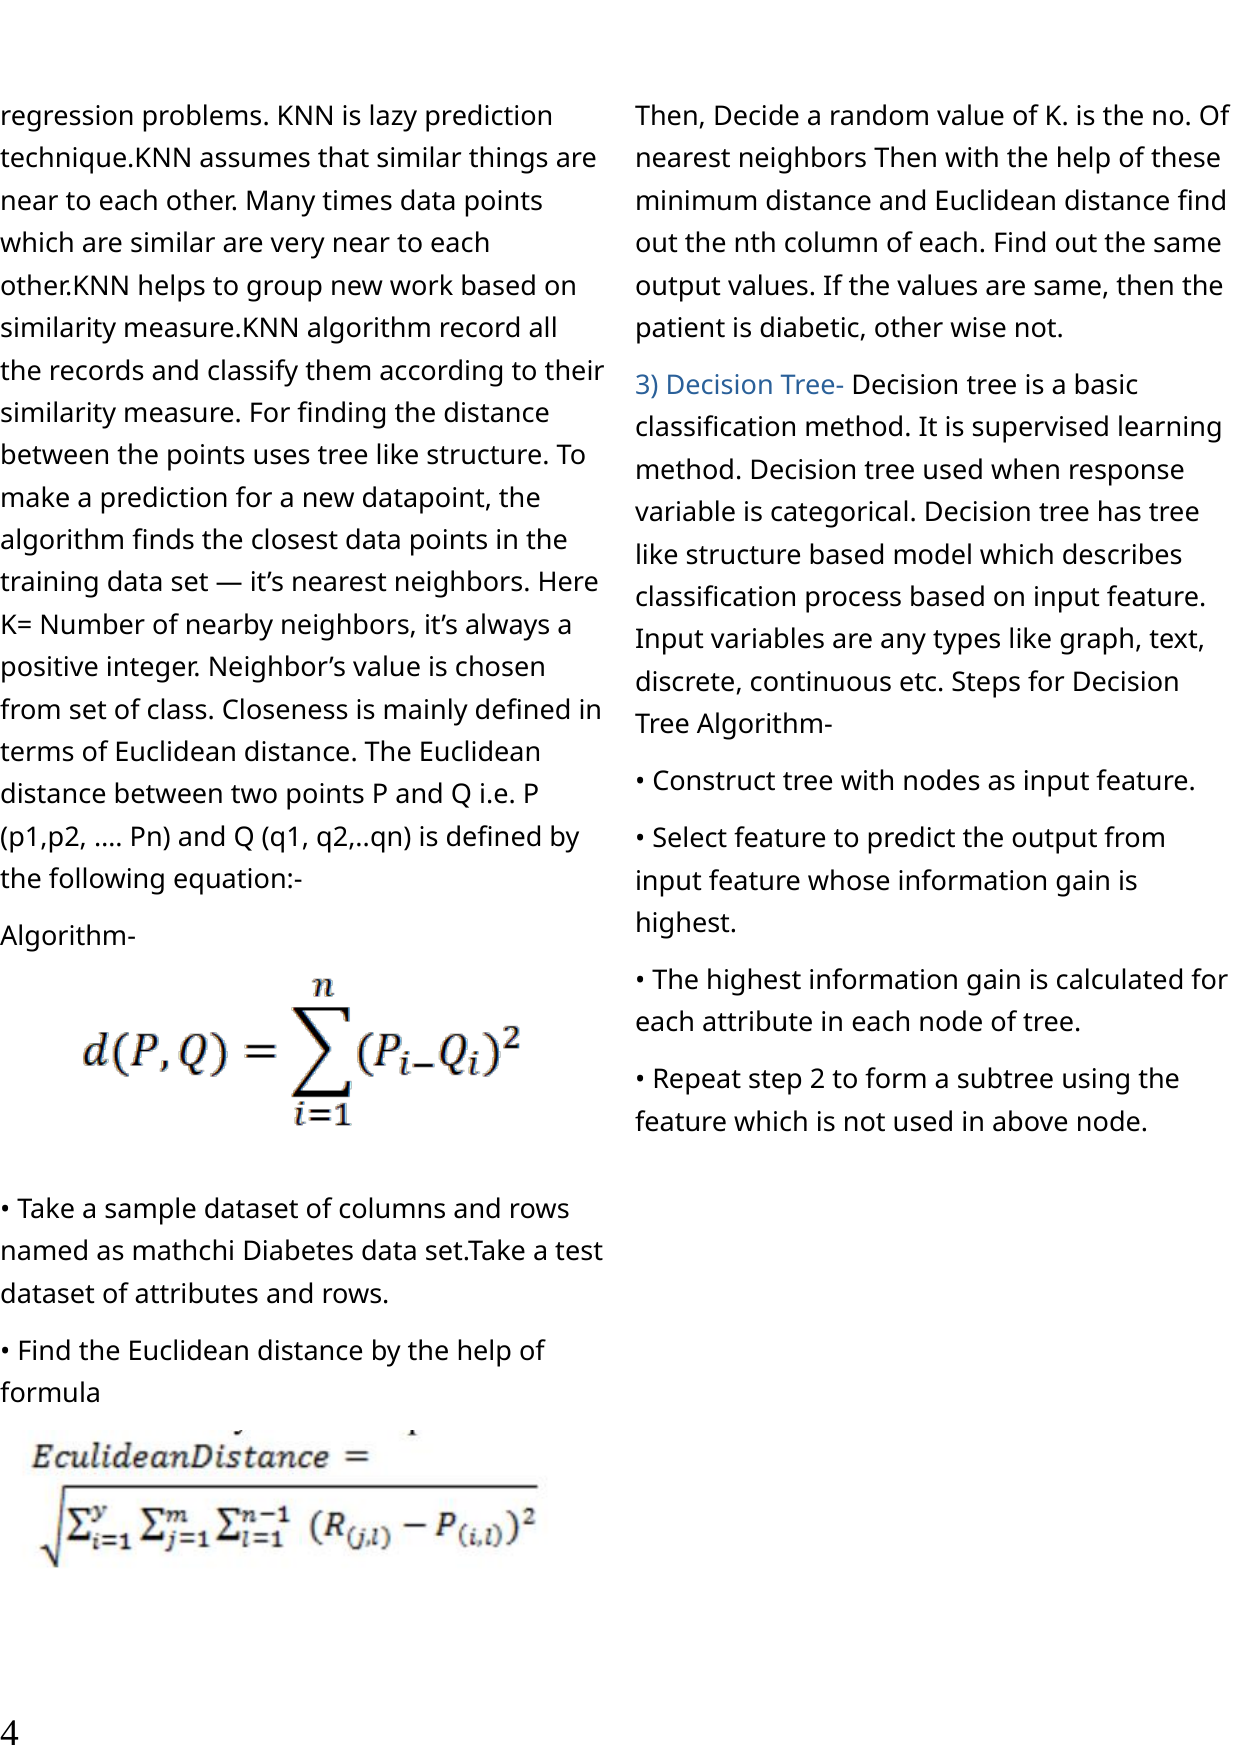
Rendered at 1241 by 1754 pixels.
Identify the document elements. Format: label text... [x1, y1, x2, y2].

picture [82, 973, 523, 1127]
text 3) Decision Tree- Decision tree is a basic classification method. It is supervised learning method. Decision tree used when response variable is categorical. Decision tree has tree like structure based model which describes classification process based on input feature. Input variables are any types like graph, text, discrete, continuous etc. Steps for Decision Tree Algorithm- [635, 366, 1240, 742]
text • The highest information gain is calculated for each attribute in each node of tree. [635, 960, 1240, 1040]
text • Construct tree with nodes as input feature. [635, 762, 1240, 798]
text • Find the Euclidean distance by the help of formula [0, 1331, 605, 1410]
text • Take a sample dataset of columns and rows named as mathchi Diabetes data set.Take a test dataset of attributes and rows. [0, 1189, 605, 1311]
text • Select feature to predict the output from input feature whose information gain is highest. [635, 819, 1240, 940]
text Then, Decide a random value of K. is the no. Of nearest neighbors Then with the help of these minimum distance and Euclidean distance find out the nth column of each. Find out the same output values. If the values are same, then the patient is diabetic, other wise not. [635, 97, 1240, 345]
picture [0, 1430, 606, 1589]
text • Repeat step 2 to form a subtree using the feature which is not used in above node. [635, 1060, 1240, 1139]
text Algorithm- [0, 917, 605, 953]
text regression problems. KNN is lazy prediction technique.KNN assumes that similar things are near to each other. Many times data points which are similar are very near to each other.KNN helps to group new work based on similarity measure.KNN algorithm record all the records and classify them according to their similarity measure. For finding the distance between the points uses tree like structure. To make a prediction for a new datapoint, the algorithm finds the closest data points in the training data set — it’s nearest neighbors. Here K= Number of nearby neighbors, it’s always a positive integer. Neighbor’s value is chosen from set of class. Closeness is mainly defined in terms of Euclidean distance. The Euclidean distance between two points P and Q i.e. P (p1,p2, …. Pn) and Q (q1, q2,..qn) is defined by the following equation:- [0, 97, 605, 897]
